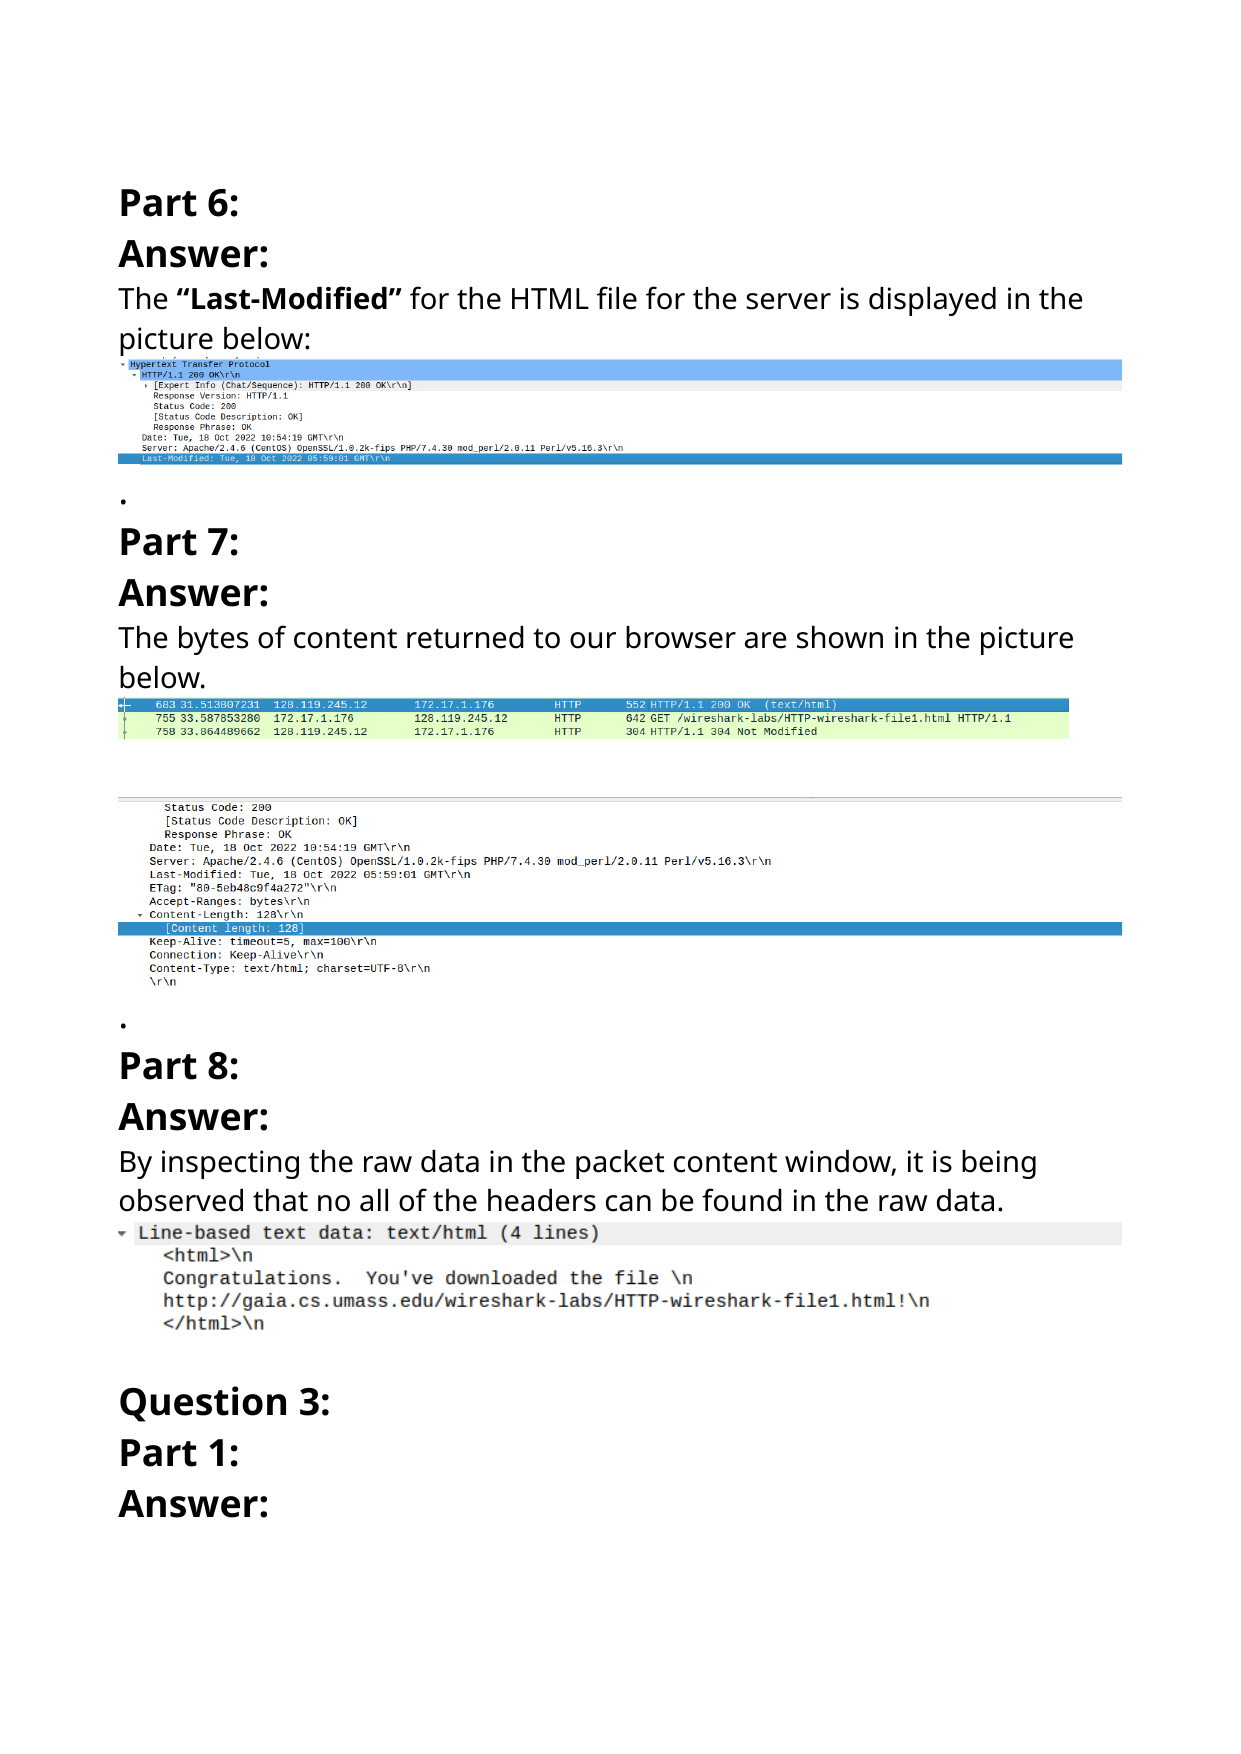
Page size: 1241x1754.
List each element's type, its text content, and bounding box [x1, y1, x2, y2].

text Answer: [118, 1090, 1122, 1141]
text Answer: [118, 567, 1122, 618]
text Part 6: [118, 176, 1122, 227]
text Part 1: [118, 1426, 1122, 1477]
picture [118, 1220, 1123, 1336]
picture [118, 357, 1123, 465]
text Part 7: [118, 516, 1122, 567]
picture [118, 697, 1123, 988]
text Question 3: [118, 1375, 1122, 1426]
text Answer: [118, 1477, 1122, 1528]
text . [118, 465, 1122, 516]
text . [118, 988, 1122, 1039]
text Part 8: [118, 1039, 1122, 1090]
text The bytes of content returned to our browser are shown in the picture below. [118, 618, 1122, 697]
text By inspecting the raw data in the packet content window, it is being observed that no all of the headers can be found in the raw data. [118, 1141, 1122, 1220]
text The “Last-Modified” for the HTML file for the server is displayed in the picture below: [118, 278, 1122, 357]
text Answer: [118, 227, 1122, 278]
